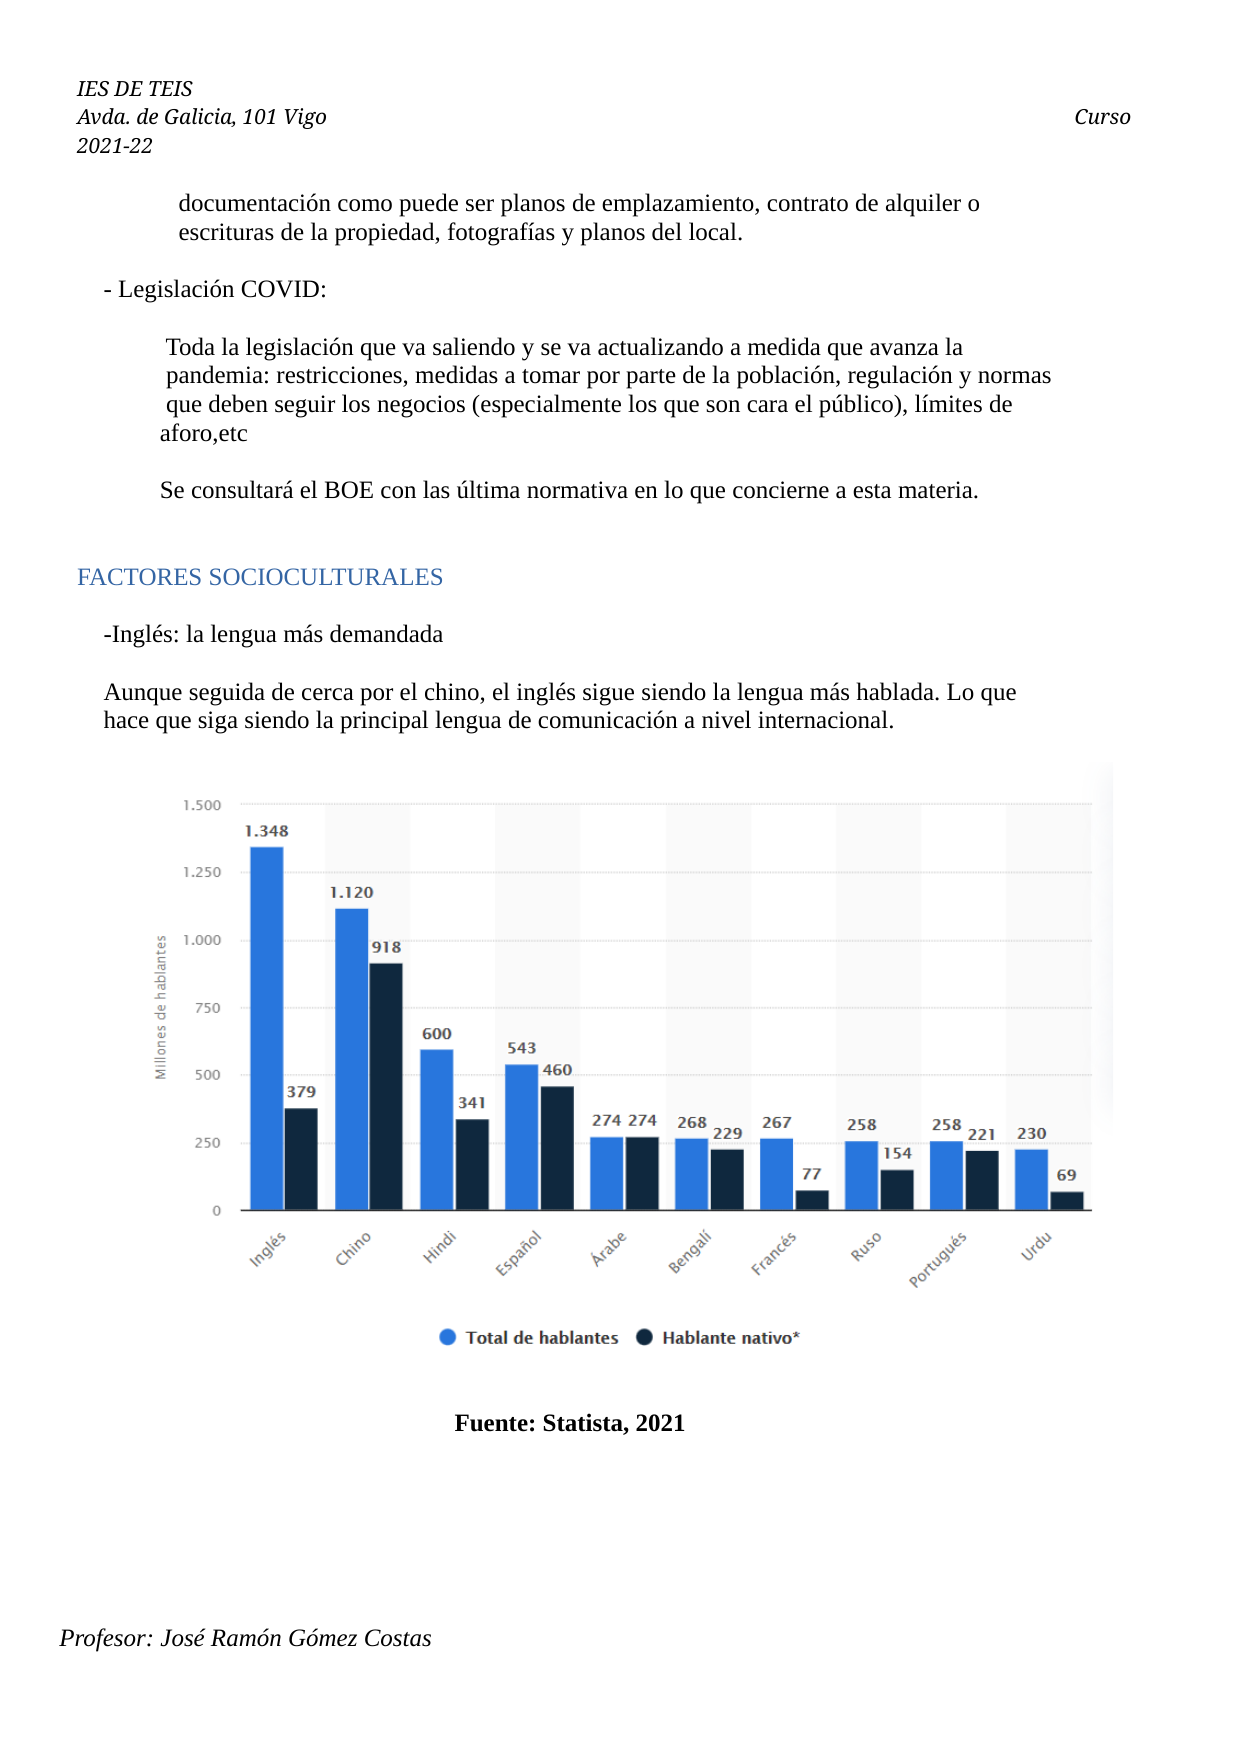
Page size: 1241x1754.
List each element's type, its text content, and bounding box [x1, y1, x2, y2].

text -Inglés: la lengua más demandada [77, 619, 1063, 648]
picture [127, 762, 1114, 1380]
text FACTORES SOCIOCULTURALES [77, 562, 1063, 590]
text Aunque seguida de cerca por el chino, el inglés sigue siendo la lengua más hablada. Lo que hace que siga siendo la principal lengua de comunicación a nivel internacional. [77, 677, 1063, 734]
text documentación como puede ser planos de emplazamiento, contrato de alquiler o escrituras de la propiedad, fotografías y planos del local. [77, 188, 1063, 245]
text Fuente: Statista, 2021 [77, 1408, 1063, 1437]
text - Legislación COVID: [77, 274, 1063, 303]
text Se consultará el BOE con las última normativa en lo que concierne a esta materia. [77, 475, 1063, 504]
text Toda la legislación que va saliendo y se va actualizando a medida que avanza la pandemia: restricciones, medidas a tomar por parte de la población, regulación y normas que deben seguir los negocios (especialmente los que son cara el público), límites de aforo,etc [77, 332, 1063, 447]
